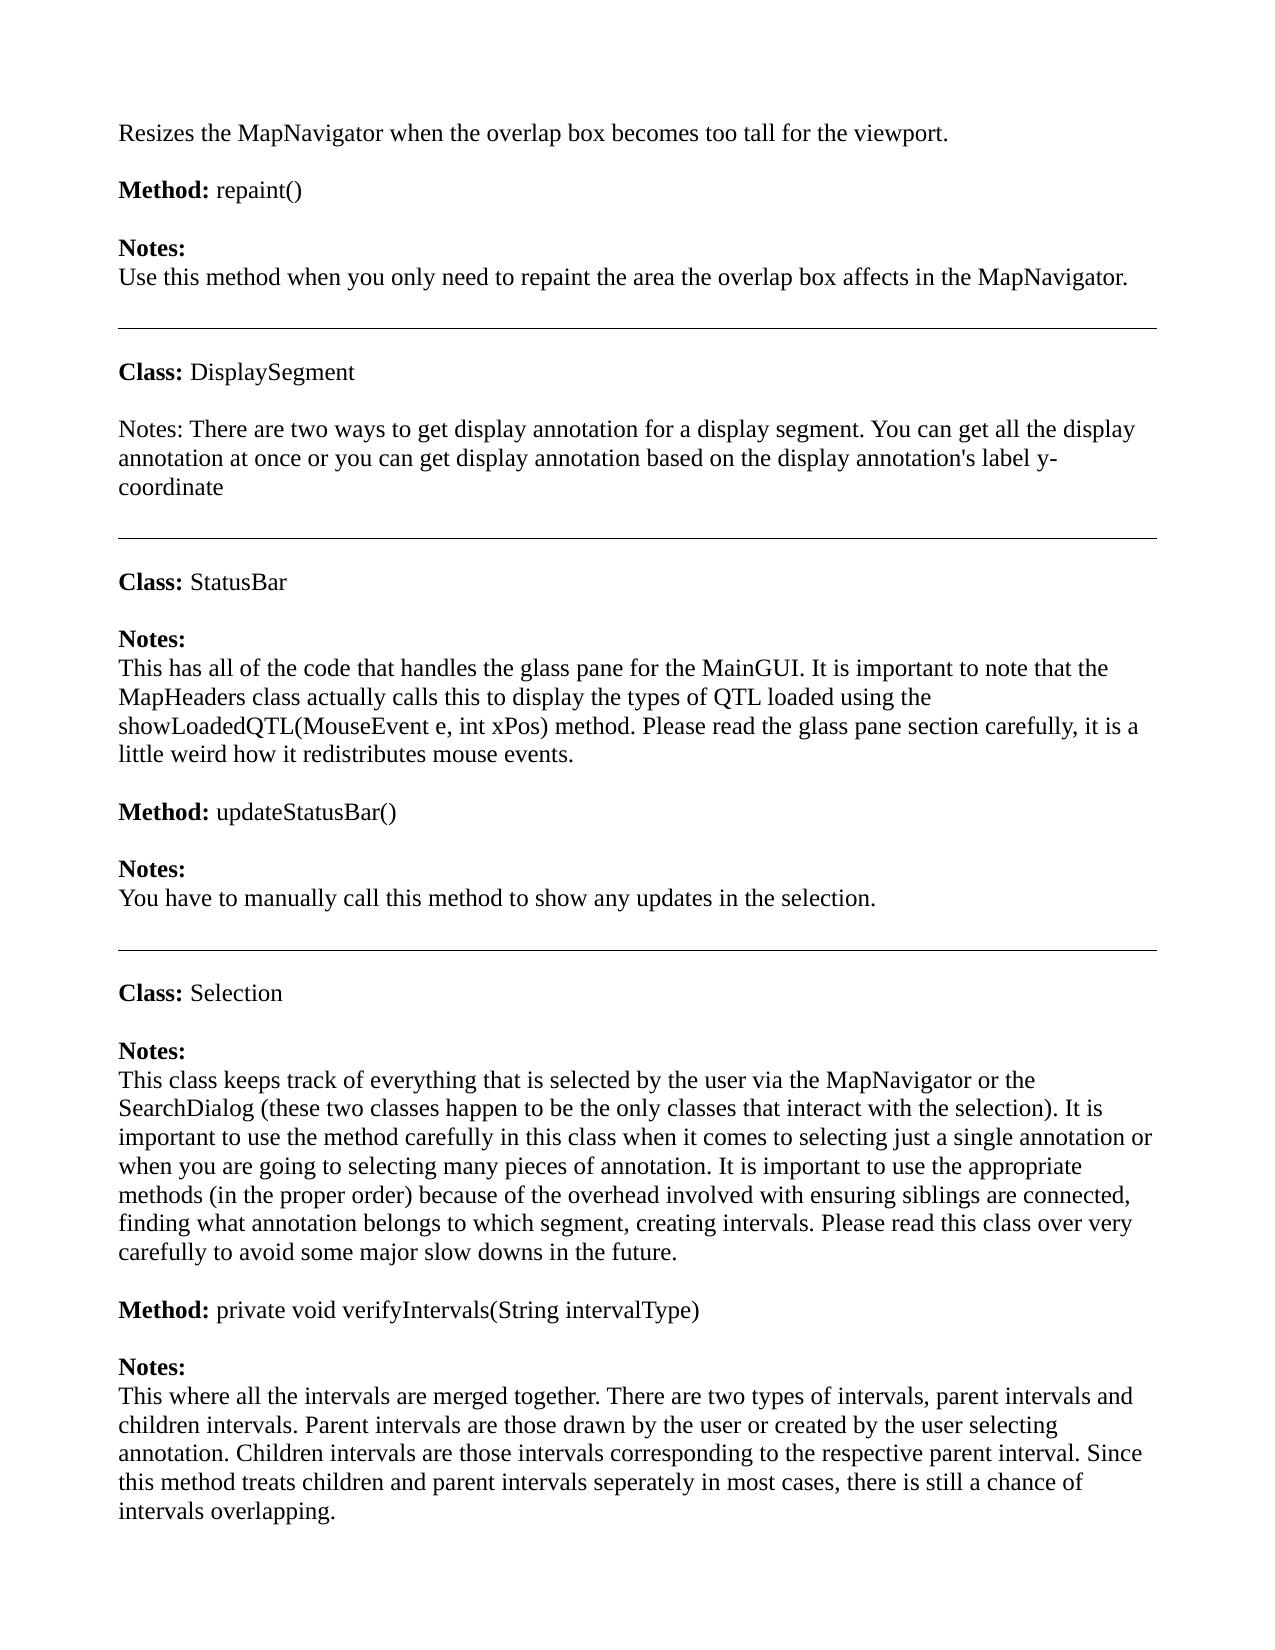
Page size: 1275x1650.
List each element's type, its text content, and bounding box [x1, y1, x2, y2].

text This has all of the code that handles the glass pane for the MainGUI. It is important to note that the MapHeaders class actually calls this to display the types of QTL loaded using the showLoadedQTL(MouseEvent e, int xPos) method. Please read the glass pane section carefully, it is a little weird how it redistributes mouse events. [118, 653, 1157, 768]
text Use this method when you only need to repaint the area the overlap box affects in the MapNavigator. [118, 262, 1157, 291]
text Notes: [118, 233, 1157, 262]
text Resizes the MapNavigator when the overlap box becomes too tall for the viewport. [118, 118, 1157, 147]
text You have to manually call this method to show any updates in the selection. [118, 883, 1157, 912]
text Notes: [118, 1352, 1157, 1381]
text Notes: [118, 854, 1157, 883]
text Notes: There are two ways to get display annotation for a display segment. You can get all the display annotation at once or you can get display annotation based on the display annotation's label y-coordinate [118, 414, 1157, 501]
text This class keeps track of everything that is selected by the user via the MapNavigator or the SearchDialog (these two classes happen to be the only classes that interact with the selection). It is important to use the method carefully in this class when it comes to selecting just a single annotation or when you are going to selecting many pieces of annotation. It is important to use the appropriate methods (in the proper order) because of the overhead involved with ensuring siblings are connected, finding what annotation belongs to which segment, creating intervals. Please read this class over very carefully to avoid some major slow downs in the future. [118, 1065, 1157, 1266]
text Method: private void verifyIntervals(String intervalType) [118, 1295, 1157, 1323]
text Class: Selection [118, 978, 1157, 1007]
text Notes: [118, 624, 1157, 653]
text Notes: [118, 1036, 1157, 1065]
text Method: updateStatusBar() [118, 797, 1157, 826]
text This where all the intervals are merged together. There are two types of intervals, parent intervals and children intervals. Parent intervals are those drawn by the user or created by the user selecting annotation. Children intervals are those intervals corresponding to the respective parent interval. Since this method treats children and parent intervals seperately in most cases, there is still a chance of intervals overlapping. [118, 1381, 1157, 1525]
text Class: StatusBar [118, 567, 1157, 596]
text Class: DisplaySegment [118, 357, 1157, 386]
text Method: repaint() [118, 176, 1157, 204]
